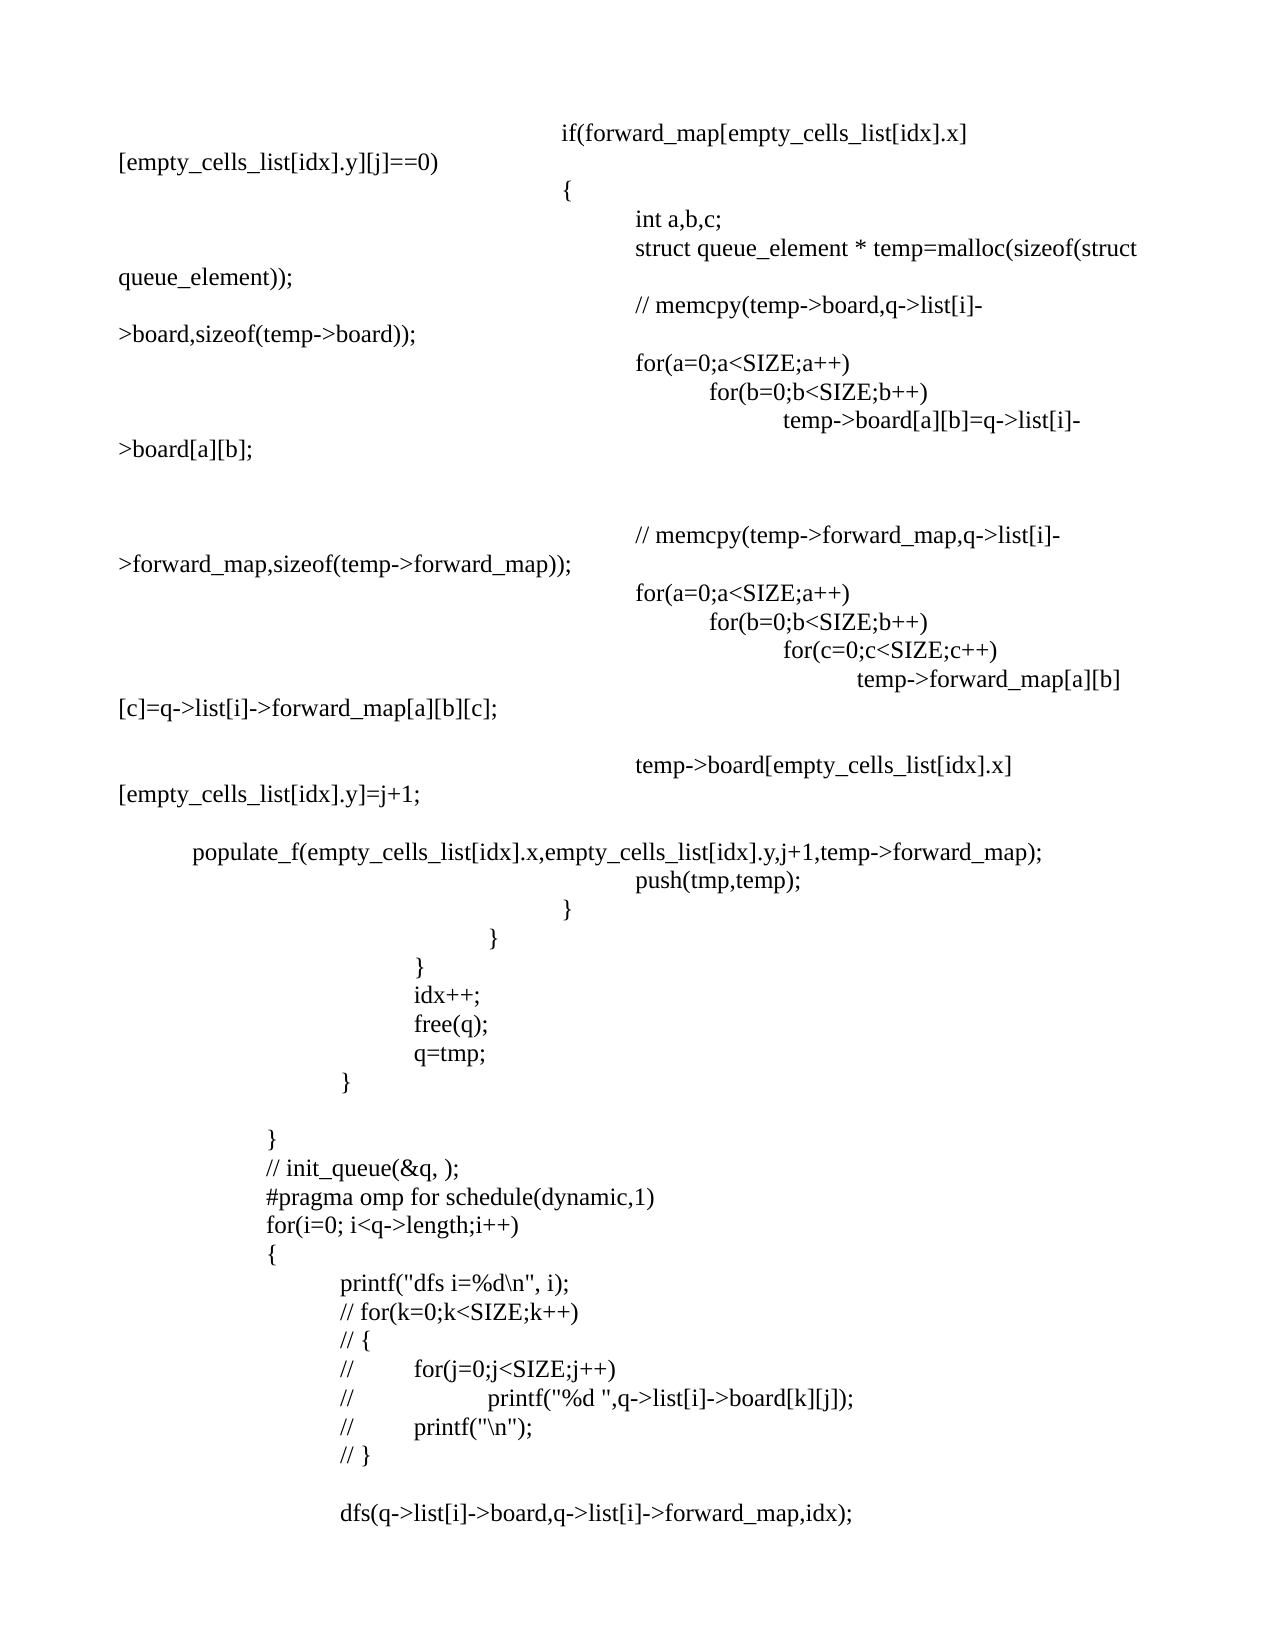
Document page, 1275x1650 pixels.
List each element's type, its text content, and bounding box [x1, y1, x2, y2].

text // printf("\n"); [118, 1412, 1157, 1441]
text for(b=0;b<SIZE;b++) [118, 607, 1157, 636]
text // memcpy(temp->board,q->list[i]->board,sizeof(temp->board)); [118, 291, 1157, 348]
text for(a=0;a<SIZE;a++) [118, 348, 1157, 377]
text // for(j=0;j<SIZE;j++) [118, 1354, 1157, 1383]
text // for(k=0;k<SIZE;k++) [118, 1297, 1157, 1326]
text idx++; [118, 981, 1157, 1009]
text for(c=0;c<SIZE;c++) [118, 636, 1157, 664]
text } [118, 1124, 1157, 1153]
text printf("dfs i=%d\n", i); [118, 1268, 1157, 1297]
text temp->board[a][b]=q->list[i]->board[a][b]; [118, 406, 1157, 463]
text // init_queue(&q, ); [118, 1153, 1157, 1182]
text } [118, 1067, 1157, 1096]
text #pragma omp for schedule(dynamic,1) [118, 1182, 1157, 1211]
text for(i=0; i<q->length;i++) [118, 1211, 1157, 1239]
text } [118, 923, 1157, 952]
text temp->board[empty_cells_list[idx].x][empty_cells_list[idx].y]=j+1; [118, 751, 1157, 808]
text populate_f(empty_cells_list[idx].x,empty_cells_list[idx].y,j+1,temp->forward_map); [118, 808, 1157, 866]
text { [118, 1239, 1157, 1268]
text // printf("%d ",q->list[i]->board[k][j]); [118, 1383, 1157, 1412]
text struct queue_element * temp=malloc(sizeof(struct queue_element)); [118, 233, 1157, 291]
text // { [118, 1326, 1157, 1354]
text if(forward_map[empty_cells_list[idx].x][empty_cells_list[idx].y][j]==0) [118, 118, 1157, 176]
text for(b=0;b<SIZE;b++) [118, 377, 1157, 406]
text for(a=0;a<SIZE;a++) [118, 578, 1157, 607]
text push(tmp,temp); [118, 866, 1157, 894]
text } [118, 894, 1157, 923]
text // } [118, 1441, 1157, 1469]
text { [118, 176, 1157, 204]
text q=tmp; [118, 1038, 1157, 1067]
text free(q); [118, 1009, 1157, 1038]
text dfs(q->list[i]->board,q->list[i]->forward_map,idx); [118, 1498, 1157, 1527]
text temp->forward_map[a][b][c]=q->list[i]->forward_map[a][b][c]; [118, 664, 1157, 722]
text } [118, 952, 1157, 981]
text int a,b,c; [118, 204, 1157, 233]
text // memcpy(temp->forward_map,q->list[i]->forward_map,sizeof(temp->forward_map)); [118, 521, 1157, 578]
